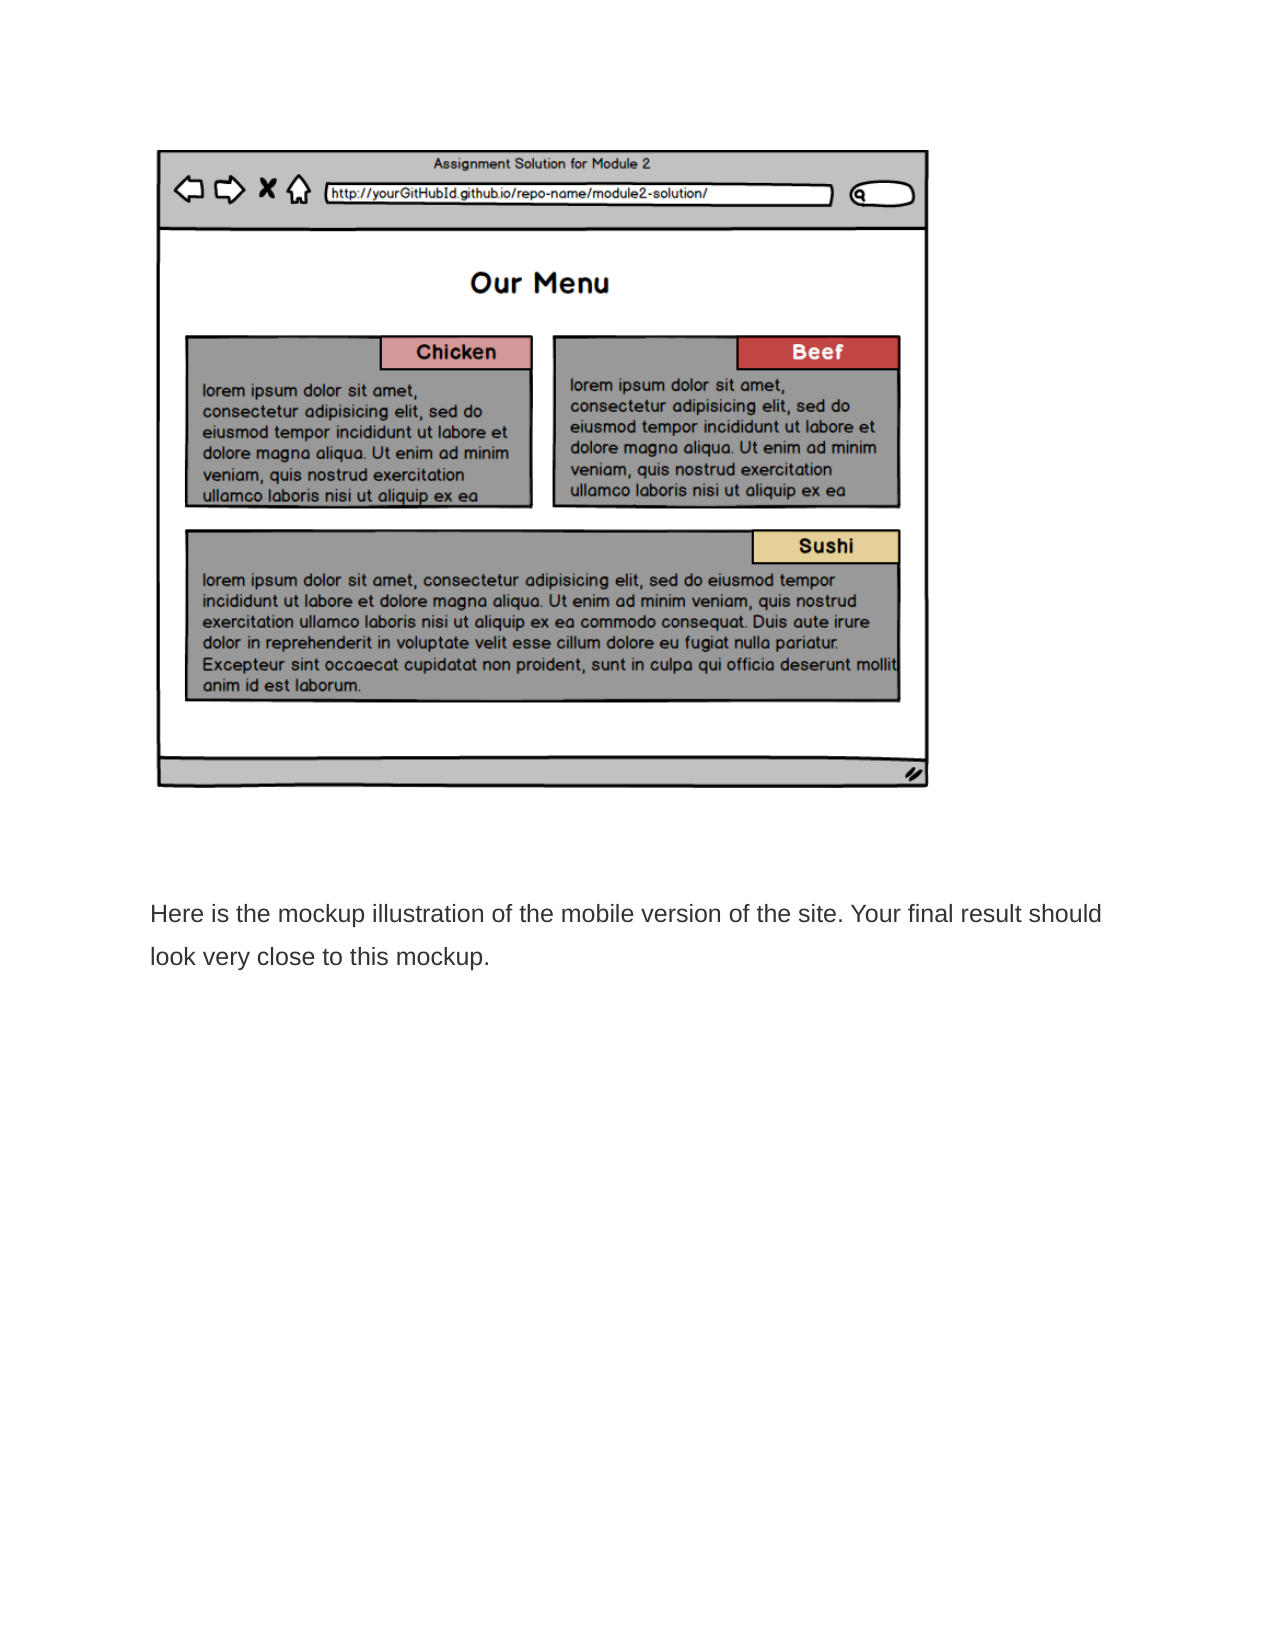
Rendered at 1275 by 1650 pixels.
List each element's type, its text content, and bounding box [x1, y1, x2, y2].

text Here is the mockup illustration of the mobile version of the site. Your final result should look very close to this mockup. [150, 898, 1125, 970]
picture [150, 150, 929, 788]
